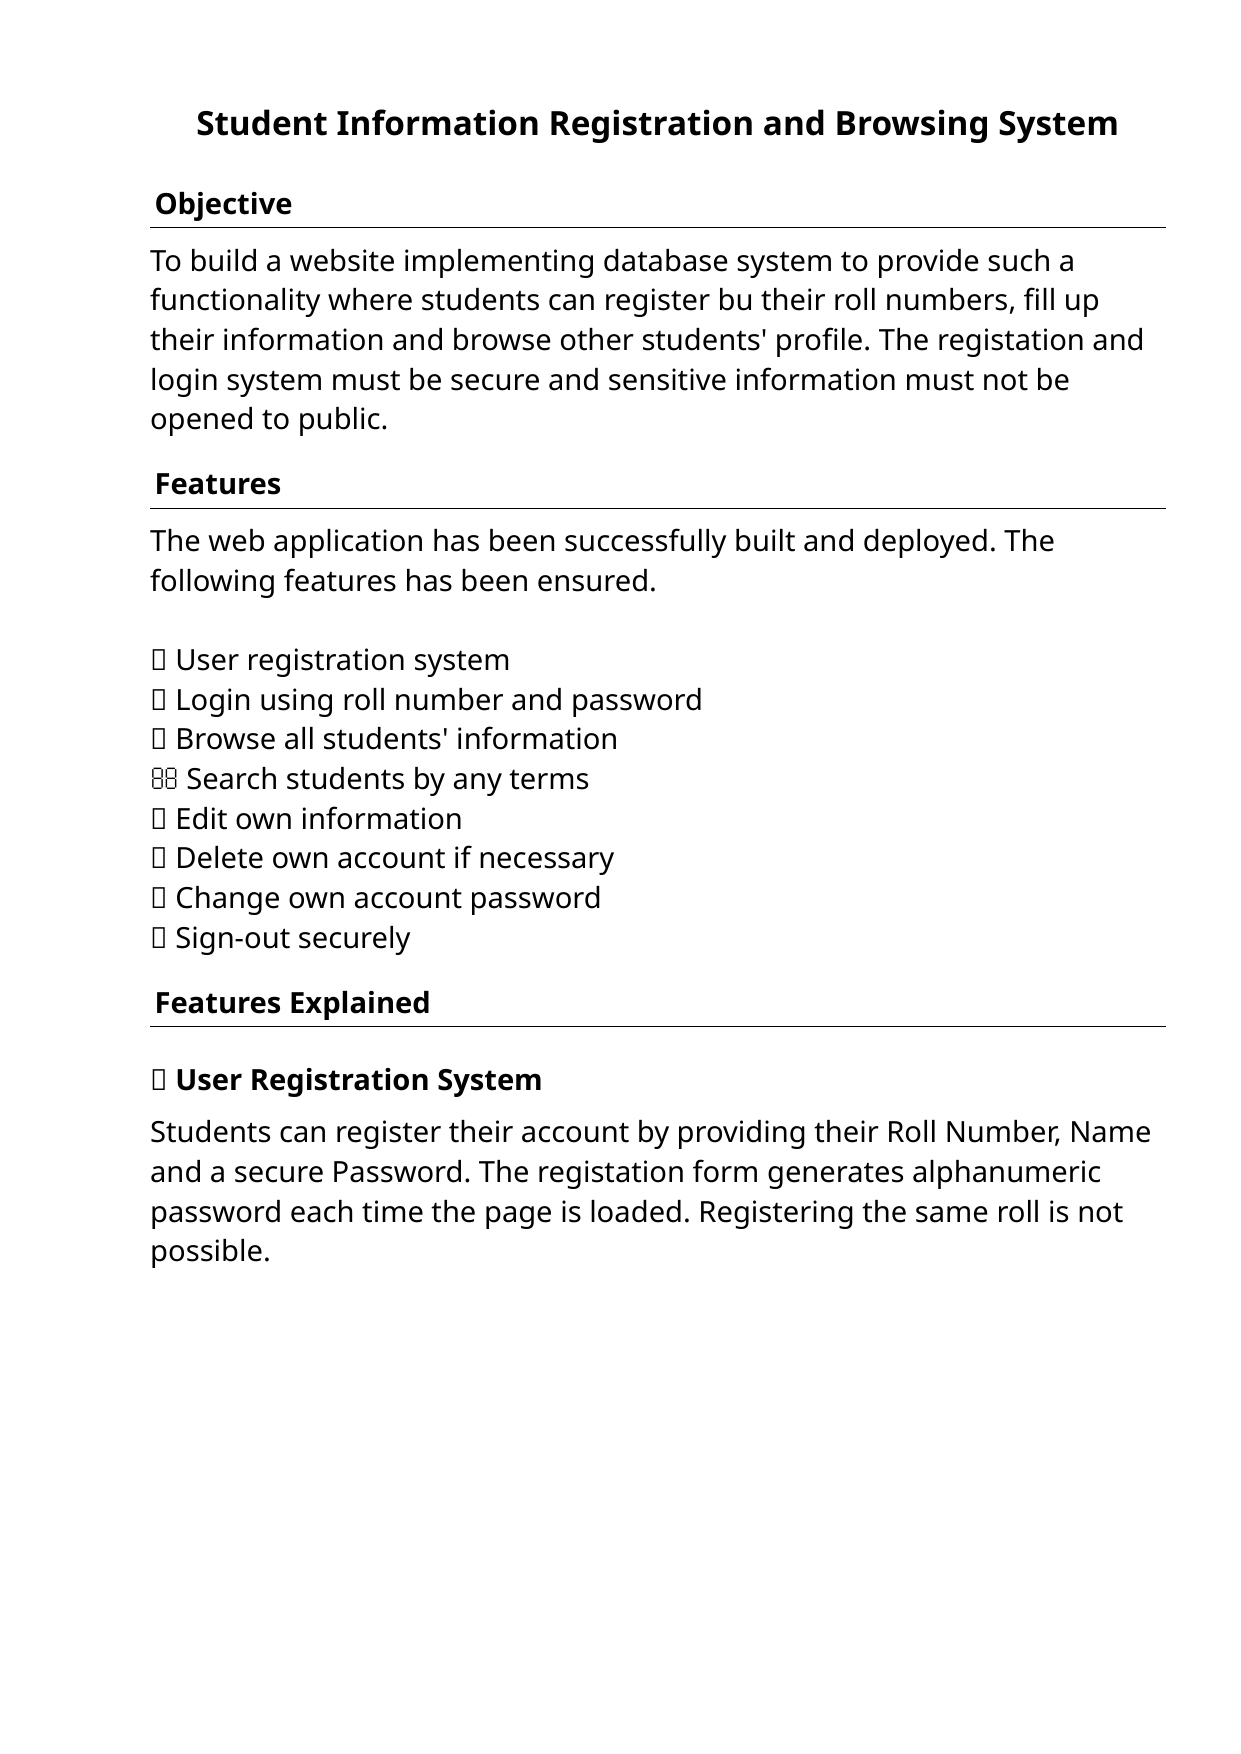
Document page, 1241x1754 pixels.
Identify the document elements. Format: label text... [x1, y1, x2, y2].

text  Browse all students' information [150, 718, 1166, 758]
text  User registration system [150, 639, 1166, 679]
text  Sign-out securely [150, 917, 1166, 957]
text To build a website implementing database system to provide such a functionality where students can register bu their roll numbers, fill up their information and browse other students' profile. The registation and login system must be secure and sensitive information must not be opened to public. [150, 240, 1166, 438]
text  Login using roll number and password [150, 679, 1166, 718]
text  Delete own account if necessary [150, 838, 1166, 877]
text The web application has been successfully built and deployed. The following features has been ensured. [150, 520, 1166, 599]
subtitle  User Registration System [150, 1059, 1166, 1099]
subtitle Student Information Registration and Browsing System [150, 100, 1166, 145]
text  Edit own information [150, 798, 1166, 838]
text  Search students by any terms [150, 758, 1166, 798]
subtitle Objective [150, 179, 1166, 227]
text Students can register their account by providing their Roll Number, Name and a secure Password. The registation form generates alphanumeric password each time the page is loaded. Registering the same roll is not possible. [150, 1112, 1166, 1270]
subtitle Features [150, 459, 1166, 508]
subtitle Features Explained [150, 977, 1166, 1026]
text  Change own account password [150, 877, 1166, 917]
